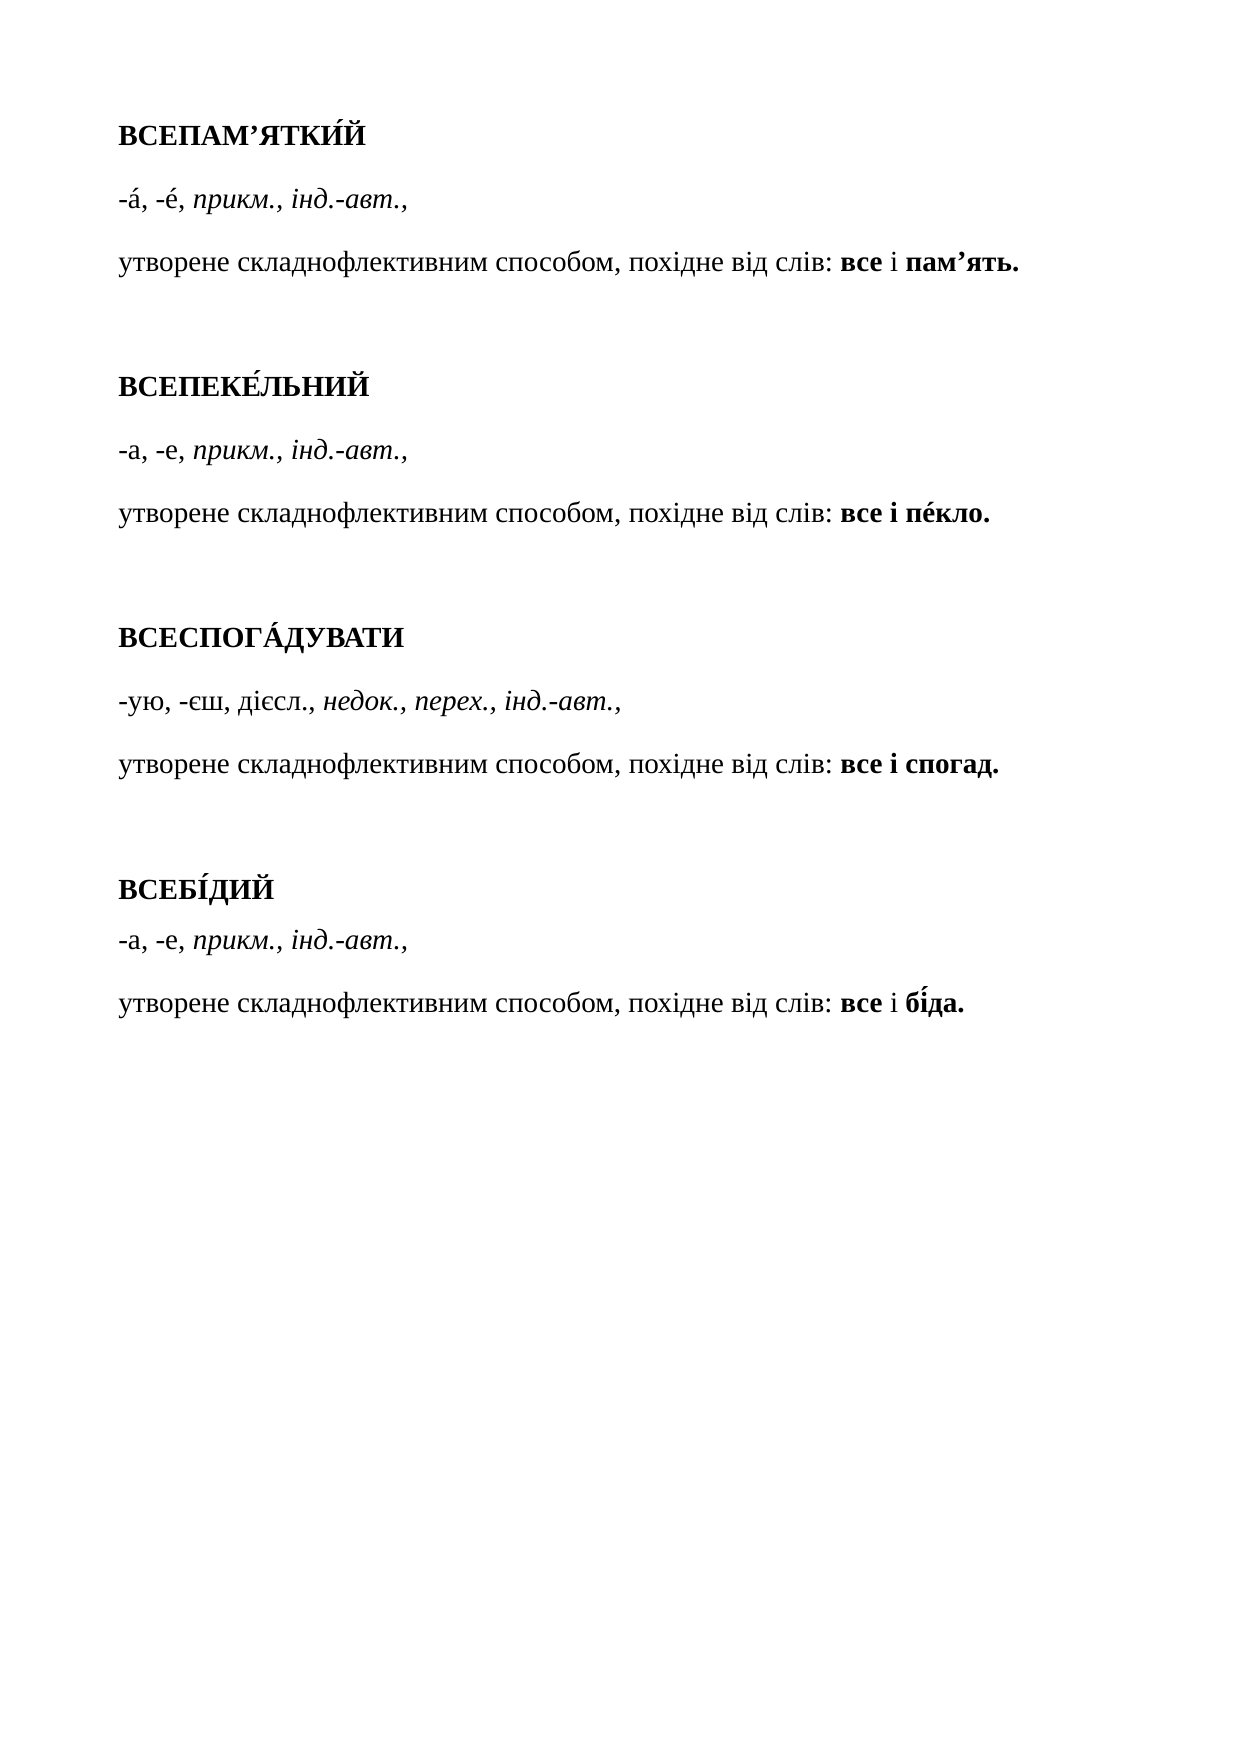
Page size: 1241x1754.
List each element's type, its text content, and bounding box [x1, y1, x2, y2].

text ВСЕБІ́ДИЙ [118, 872, 1122, 905]
text утворене складнофлективним способом, похідне від слів: все і бі́да. [118, 985, 1122, 1018]
text утворене складнофлективним способом, похідне від слів: все і спогад. [118, 746, 1122, 780]
text утворене складнофлективним способом, похідне від слів: все і пéкло. [118, 495, 1122, 528]
text -а, -е, прикм., інд.-авт., [118, 432, 1122, 466]
text ВСЕПАМ’ЯТКИ́Й [118, 118, 1122, 152]
text ВСЕСПОГÁДУВАТИ [118, 621, 1122, 654]
text -á, -é, прикм., інд.-авт., [118, 181, 1122, 214]
text ВСЕПЕКЕ́ЛЬНИЙ [118, 369, 1122, 403]
text -ую, -єш, дієсл., недок., перех., інд.-авт., [118, 683, 1122, 717]
text утворене складнофлективним способом, похідне від слів: все і пам’ять. [118, 244, 1122, 277]
text -а, -е, прикм., інд.-авт., [118, 922, 1122, 956]
